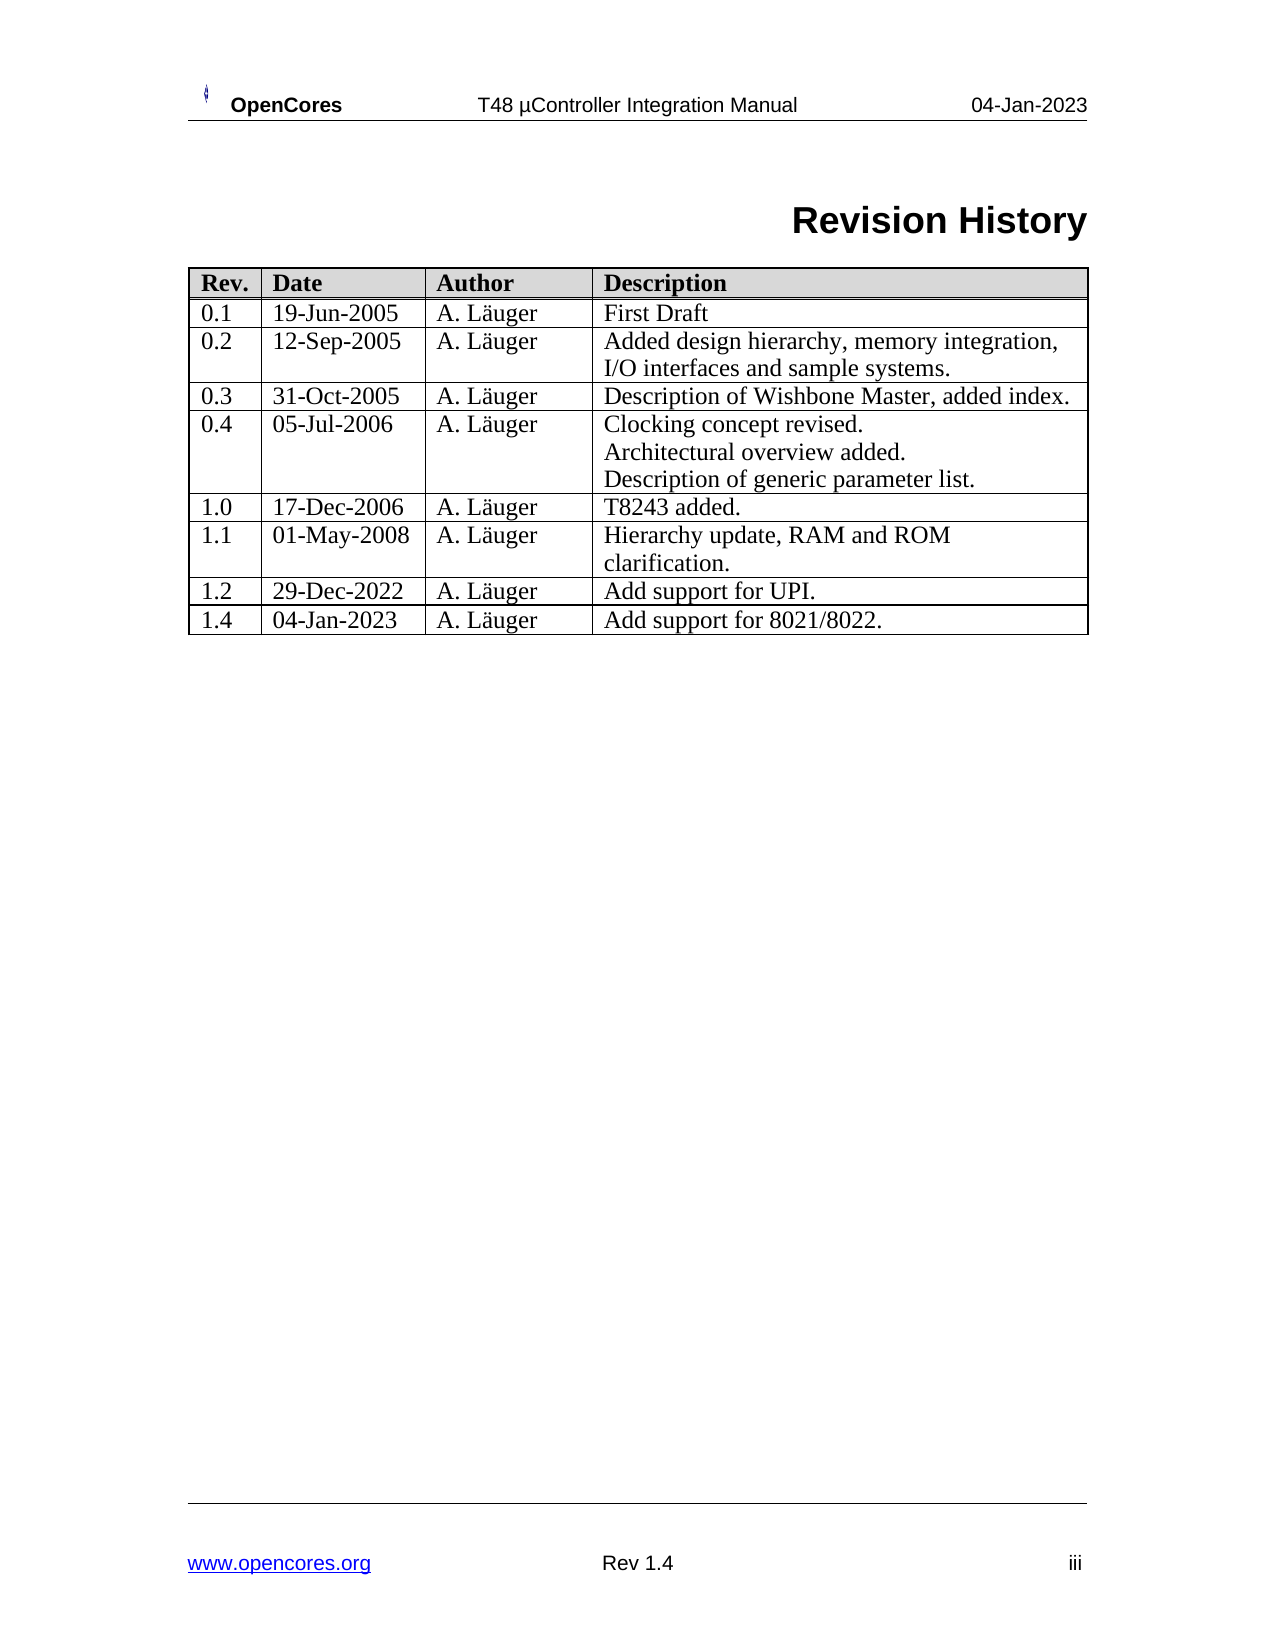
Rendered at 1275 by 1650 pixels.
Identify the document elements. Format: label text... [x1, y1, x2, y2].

table_cell A. Läuger [426, 578, 592, 604]
table_cell 0.1 [190, 300, 261, 327]
table_cell 1.0 [190, 494, 261, 521]
table_cell A. Läuger [426, 411, 592, 493]
table_cell Add support for UPI. [593, 578, 1087, 604]
table_cell 29-Dec-2022 [262, 578, 425, 604]
table_cell A. Läuger [426, 494, 592, 521]
table_cell 19-Jun-2005 [262, 300, 425, 327]
table_cell 17-Dec-2006 [262, 494, 425, 521]
table_cell 01-May-2008 [262, 522, 425, 577]
table_cell Added design hierarchy, memory integration, I/O interfaces and sample systems. [593, 328, 1087, 382]
table_header Rev. [190, 269, 261, 297]
table_header Date [262, 269, 425, 297]
table_cell First Draft [593, 300, 1087, 327]
table_cell 1.1 [190, 522, 261, 577]
table_cell 12-Sep-2005 [262, 328, 425, 382]
table_header Author [426, 269, 592, 297]
table_cell A. Läuger [426, 328, 592, 382]
table_cell 0.2 [190, 328, 261, 382]
table_cell 1.2 [190, 578, 261, 604]
table_cell A. Läuger [426, 383, 592, 410]
table_cell T8243 added. [593, 494, 1087, 521]
table_cell Hierarchy update, RAM and ROM clarification. [593, 522, 1087, 577]
text Revision History [188, 200, 1087, 242]
table_cell A. Läuger [426, 606, 592, 634]
table_cell 1.4 [190, 606, 261, 634]
table_cell 0.4 [190, 411, 261, 493]
table_cell Add support for 8021/8022. [593, 606, 1087, 634]
table_cell 05-Jul-2006 [262, 411, 425, 493]
table_cell A. Läuger [426, 300, 592, 327]
table_cell 0.3 [190, 383, 261, 410]
table_cell 04-Jan-2023 [262, 606, 425, 634]
table_cell A. Läuger [426, 522, 592, 577]
table_header Description [593, 269, 1087, 297]
table_cell Description of Wishbone Master, added index. [593, 383, 1087, 410]
table_cell Clocking concept revised. Architectural overview added. Description of generic parameter list. [593, 411, 1087, 493]
table_cell 31-Oct-2005 [262, 383, 425, 410]
